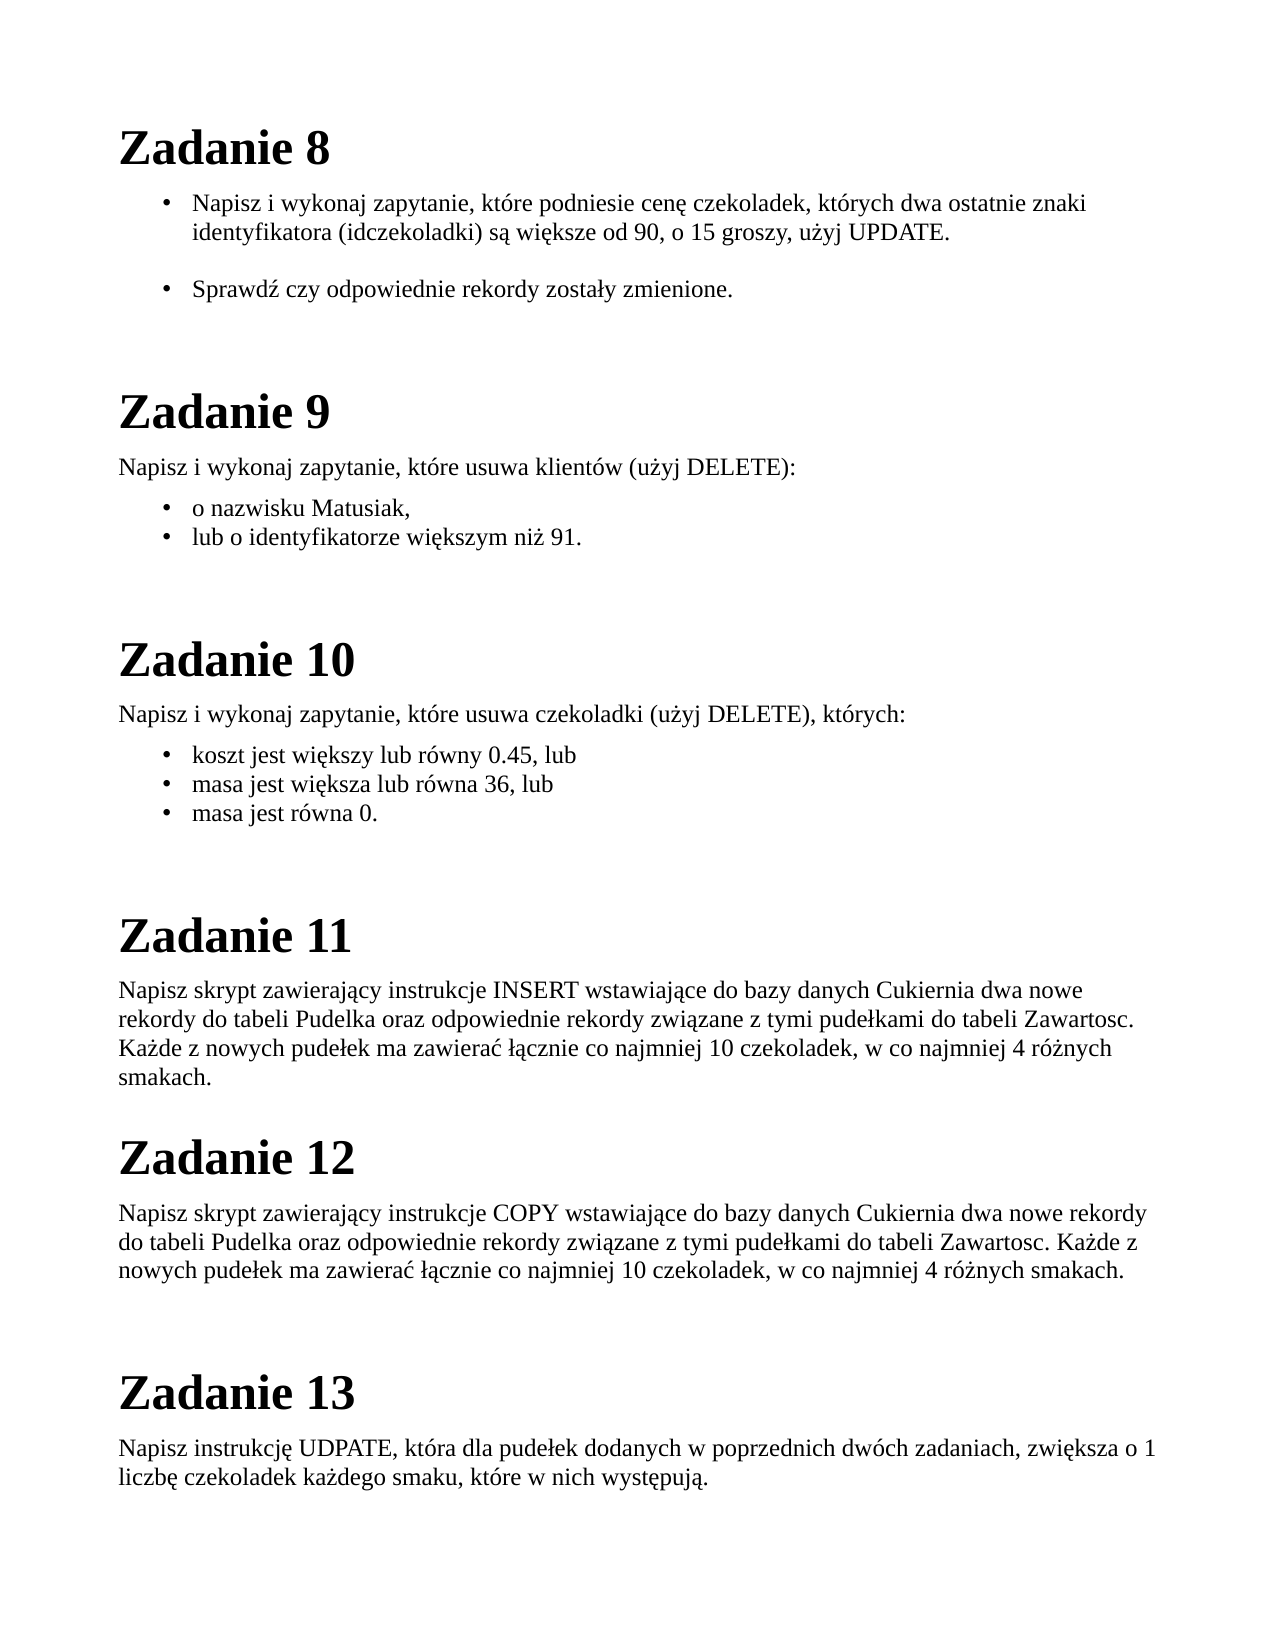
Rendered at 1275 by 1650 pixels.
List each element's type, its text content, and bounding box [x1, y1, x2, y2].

list masa jest równa 0. [162, 798, 1157, 827]
subtitle Zadanie 11 [118, 906, 1157, 963]
list Napisz i wykonaj zapytanie, które podniesie cenę czekoladek, których dwa ostatnie znaki identyfikatora (idczekoladki) są większe od 90, o 15 groszy, użyj UPDATE. [162, 188, 1157, 246]
list Sprawdź czy odpowiednie rekordy zostały zmienione. [162, 274, 1157, 303]
text Napisz skrypt zawierający instrukcje COPY wstawiające do bazy danych Cukiernia dwa nowe rekordy do tabeli Pudelka oraz odpowiednie rekordy związane z tymi pudełkami do tabeli Zawartosc. Każde z nowych pudełek ma zawierać łącznie co najmniej 10 czekoladek, w co najmniej 4 różnych smakach. [118, 1198, 1157, 1284]
list masa jest większa lub równa 36, lub [162, 769, 1157, 798]
text Napisz instrukcję UDPATE, która dla pudełek dodanych w poprzednich dwóch zadaniach, zwiększa o 1 liczbę czekoladek każdego smaku, które w nich występują. [118, 1433, 1157, 1491]
text Napisz skrypt zawierający instrukcje INSERT wstawiające do bazy danych Cukiernia dwa nowe rekordy do tabeli Pudelka oraz odpowiednie rekordy związane z tymi pudełkami do tabeli Zawartosc. Każde z nowych pudełek ma zawierać łącznie co najmniej 10 czekoladek, w co najmniej 4 różnych smakach. [118, 976, 1157, 1091]
subtitle Zadanie 13 [118, 1363, 1157, 1421]
list koszt jest większy lub równy 0.45, lub [162, 741, 1157, 769]
list lub o identyfikatorze większym niż 91. [162, 522, 1157, 551]
list o nazwisku Matusiak, [162, 493, 1157, 522]
subtitle Zadanie 10 [118, 629, 1157, 687]
subtitle Zadanie 9 [118, 382, 1157, 439]
text Napisz i wykonaj zapytanie, które usuwa klientów (użyj DELETE): [118, 452, 1157, 481]
subtitle Zadanie 12 [118, 1128, 1157, 1186]
text Napisz i wykonaj zapytanie, które usuwa czekoladki (użyj DELETE), których: [118, 699, 1157, 728]
subtitle Zadanie 8 [118, 118, 1157, 176]
